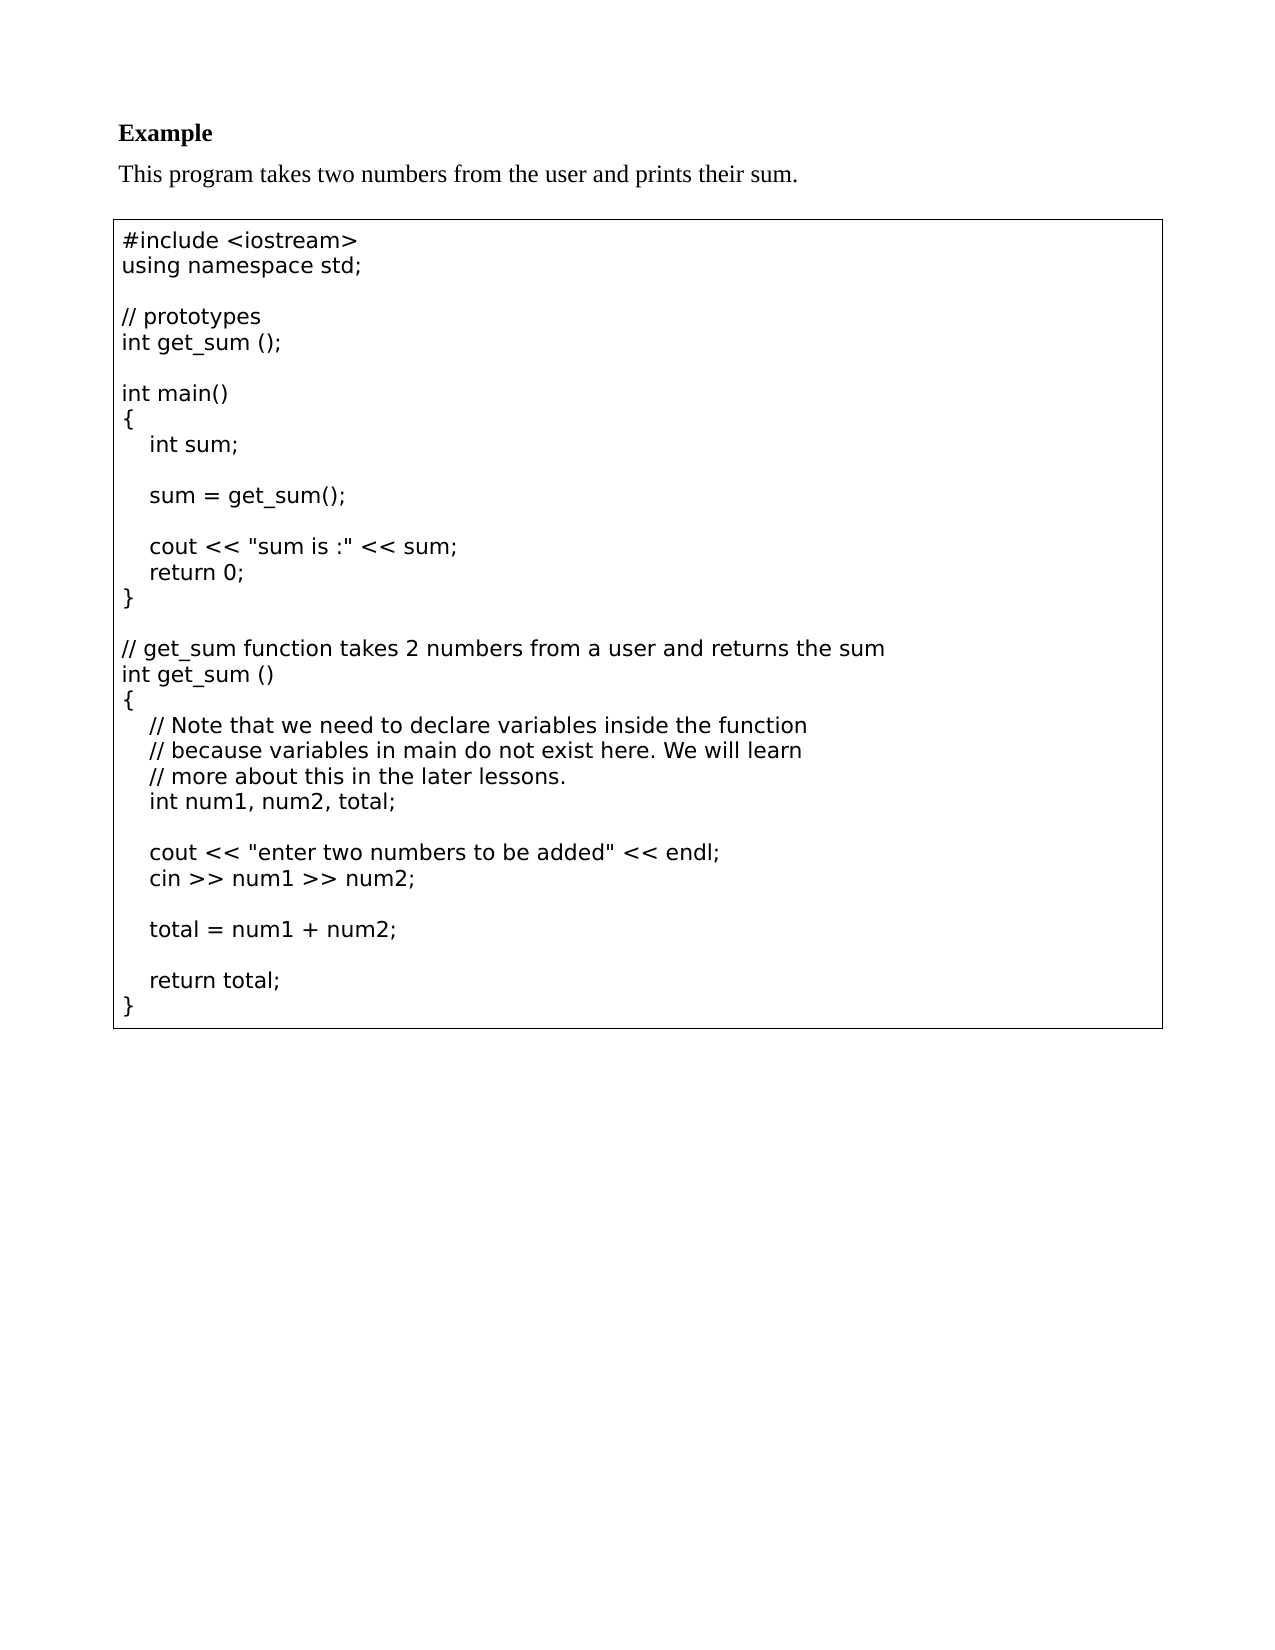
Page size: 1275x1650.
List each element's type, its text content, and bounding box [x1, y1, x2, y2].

text This program takes two numbers from the user and prints their sum. [118, 159, 1157, 188]
text } [121, 993, 1153, 1019]
text cin >> num1 >> num2; [121, 866, 1153, 891]
text cout << "sum is :" << sum; [121, 534, 1153, 559]
text { [121, 406, 1153, 432]
text int get_sum (); [121, 330, 1153, 355]
text #include <iostream> [121, 228, 1153, 253]
text // more about this in the later lessons. [121, 764, 1153, 789]
text cout << "enter two numbers to be added" << endl; [121, 840, 1153, 866]
text // because variables in main do not exist here. We will learn [121, 738, 1153, 764]
text } [121, 585, 1153, 611]
text int num1, num2, total; [121, 789, 1153, 815]
text // prototypes [121, 304, 1153, 330]
text return total; [121, 968, 1153, 993]
text int sum; [121, 432, 1153, 457]
text // Note that we need to declare variables inside the function [121, 713, 1153, 738]
text total = num1 + num2; [121, 917, 1153, 942]
text { [121, 687, 1153, 713]
text // get_sum function takes 2 numbers from a user and returns the sum [121, 636, 1153, 662]
text return 0; [121, 559, 1153, 585]
text int get_sum () [121, 662, 1153, 687]
text using namespace std; [121, 253, 1153, 279]
text sum = get_sum(); [121, 483, 1153, 508]
text int main() [121, 381, 1153, 406]
subtitle Example [118, 118, 1157, 147]
